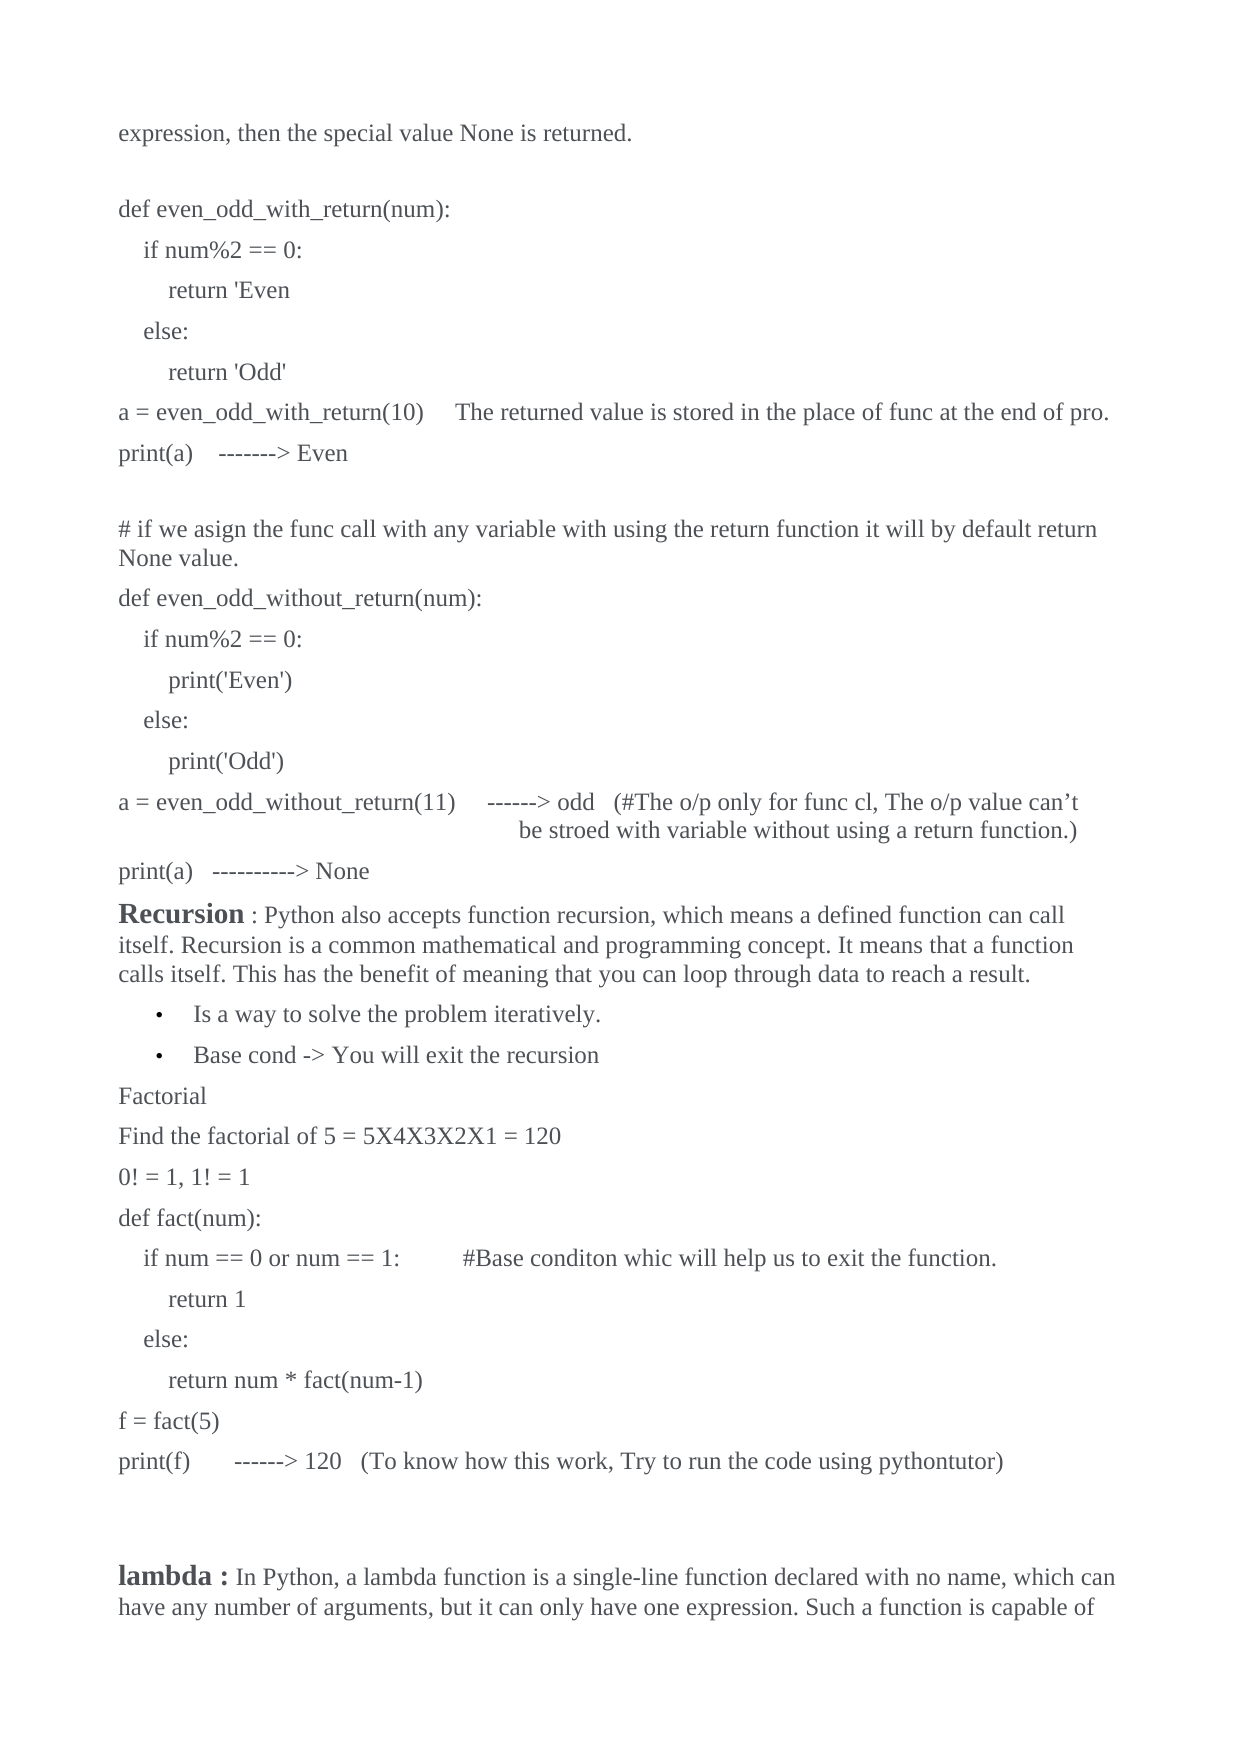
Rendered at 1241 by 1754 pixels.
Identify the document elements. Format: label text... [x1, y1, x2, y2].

text if num%2 == 0: [118, 235, 1122, 264]
text 0! = 1, 1! = 1 [118, 1162, 1122, 1191]
text Find the factorial of 5 = 5X4X3X2X1 = 120 [118, 1121, 1122, 1150]
text print('Odd') [118, 746, 1122, 775]
text return 'Odd' [118, 357, 1122, 386]
list Base cond -> You will exit the recursion [156, 1040, 1122, 1069]
text return 1 [118, 1284, 1122, 1313]
text return num * fact(num-1) [118, 1365, 1122, 1394]
text print(a) ----------> None [118, 856, 1122, 885]
text def even_odd_without_return(num): [118, 583, 1122, 612]
text else: [118, 316, 1122, 345]
text a = even_odd_without_return(11) ------> odd (#The o/p only for func cl, The o/p value can’t be stroed with variable without using a return function.) [118, 787, 1122, 844]
text else: [118, 705, 1122, 734]
text if num%2 == 0: [118, 624, 1122, 653]
text else: [118, 1324, 1122, 1353]
text lambda : In Python, a lambda function is a single-line function declared with no name, which can have any number of arguments, but it can only have one expression. Such a function is capable of [118, 1558, 1122, 1620]
list Is a way to solve the problem iteratively. [156, 999, 1122, 1028]
text def fact(num): [118, 1203, 1122, 1231]
text Factorial [118, 1081, 1122, 1109]
text a = even_odd_with_return(10) The returned value is stored in the place of func at the end of pro. [118, 397, 1122, 426]
text def even_odd_with_return(num): [118, 194, 1122, 223]
text return 'Even [118, 276, 1122, 304]
text if num == 0 or num == 1: #Base conditon whic will help us to exit the function. [118, 1243, 1122, 1272]
text print(f) ------> 120 (To know how this work, Try to run the code using pythontutor) [118, 1446, 1122, 1475]
text f = fact(5) [118, 1406, 1122, 1434]
text print(a) -------> Even [118, 438, 1122, 467]
text print('Even') [118, 665, 1122, 693]
text # if we asign the func call with any variable with using the return function it will by default return None value. [118, 514, 1122, 572]
text Recursion : Python also accepts function recursion, which means a defined function can call itself. Recursion is a common mathematical and programming concept. It means that a function calls itself. This has the benefit of meaning that you can loop through data to reach a result. [118, 897, 1122, 988]
text expression, then the special value None is returned. [118, 118, 1122, 147]
